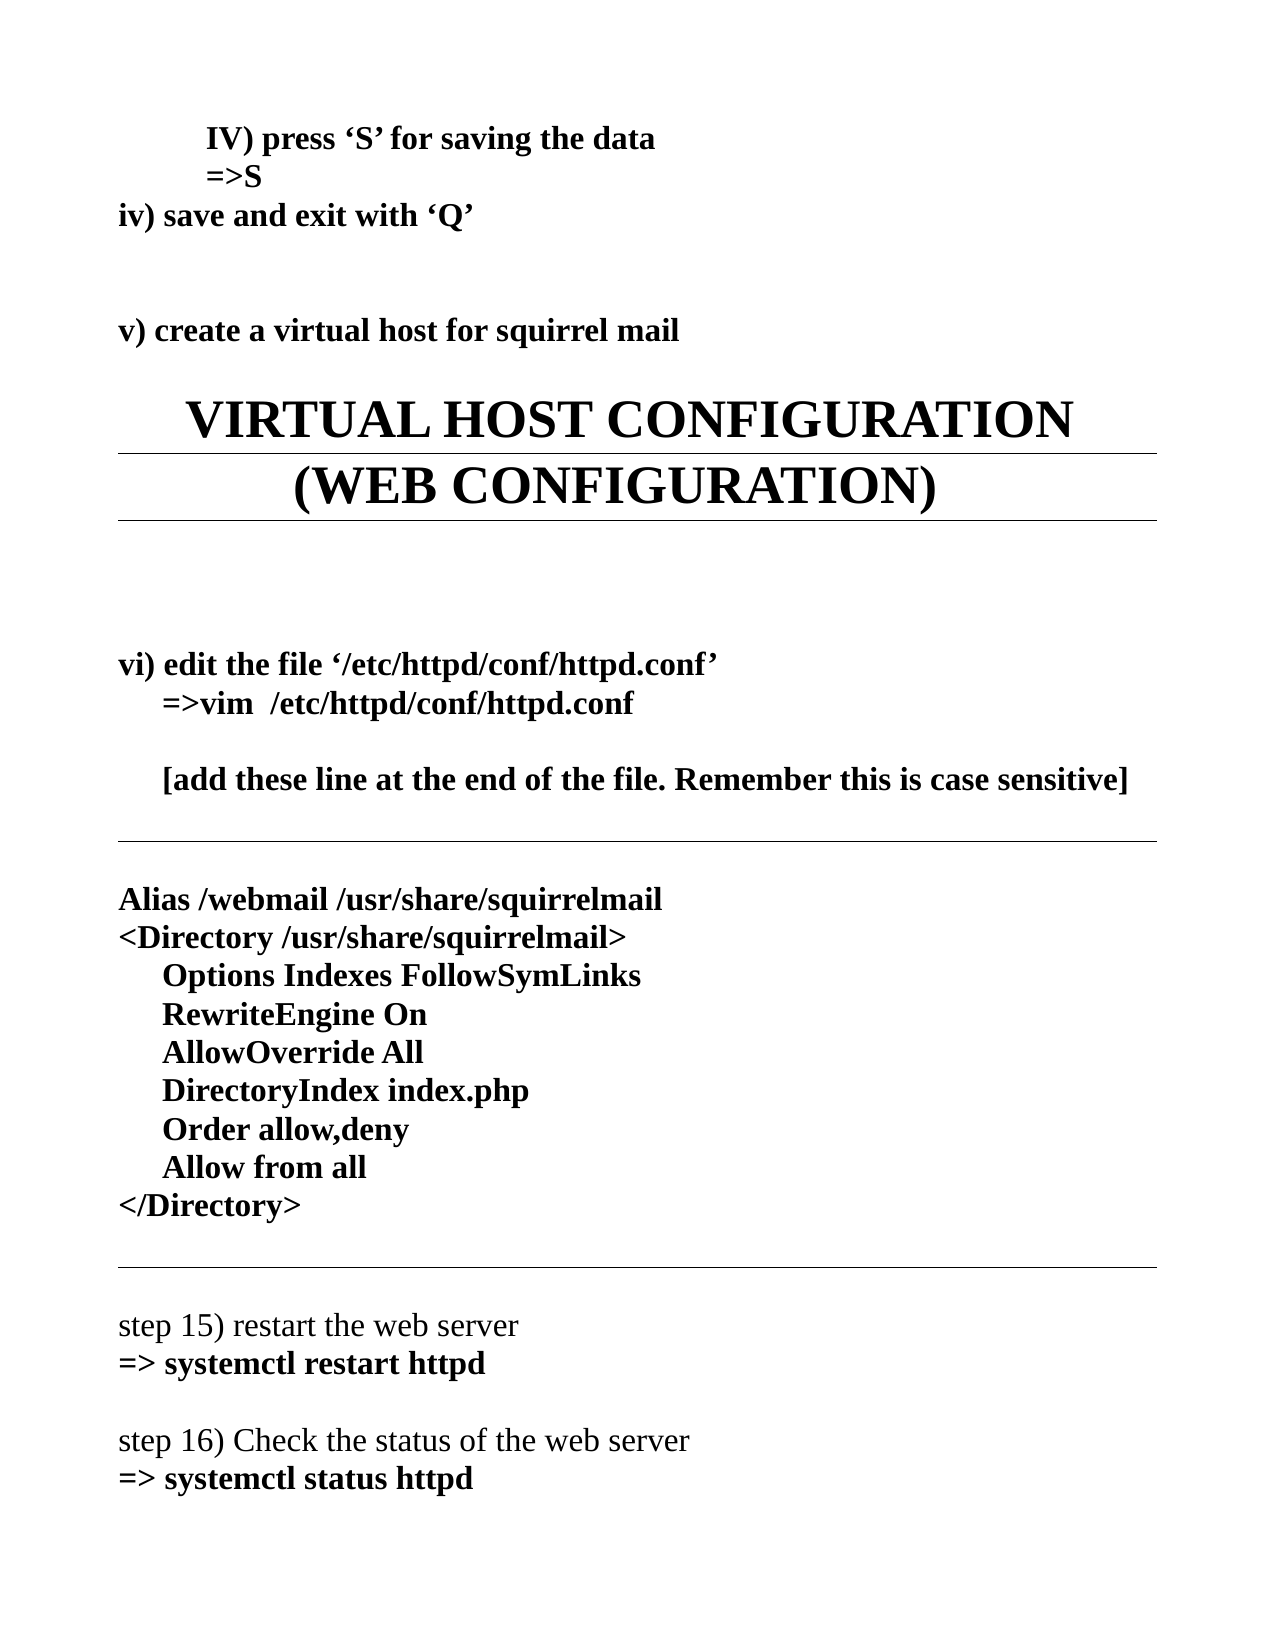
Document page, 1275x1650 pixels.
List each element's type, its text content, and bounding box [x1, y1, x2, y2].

text Order allow,deny [118, 1109, 1157, 1147]
text (WEB CONFIGURATION) [118, 454, 1157, 520]
text AllowOverride All [118, 1032, 1157, 1071]
text => systemctl status httpd [118, 1458, 1157, 1497]
text Alias /webmail /usr/share/squirrelmail [118, 879, 1157, 917]
text [add these line at the end of the file. Remember this is case sensitive] [118, 759, 1157, 798]
text step 16) Check the status of the web server [118, 1420, 1157, 1458]
text </Directory> [118, 1186, 1157, 1224]
text step 15) restart the web server [118, 1305, 1157, 1343]
text Allow from all [118, 1147, 1157, 1186]
text IV) press ‘S’ for saving the data [118, 118, 1157, 156]
text <Directory /usr/share/squirrelmail> [118, 917, 1157, 956]
text iv) save and exit with ‘Q’ [118, 195, 1157, 233]
text v) create a virtual host for squirrel mail [118, 310, 1157, 348]
text VIRTUAL HOST CONFIGURATION [118, 386, 1157, 453]
text =>vim /etc/httpd/conf/httpd.conf [118, 683, 1157, 721]
text =>S [118, 156, 1157, 195]
text Options Indexes FollowSymLinks [118, 956, 1157, 994]
text DirectoryIndex index.php [118, 1071, 1157, 1109]
text vi) edit the file ‘/etc/httpd/conf/httpd.conf’ [118, 644, 1157, 683]
text RewriteEngine On [118, 994, 1157, 1032]
text => systemctl restart httpd [118, 1343, 1157, 1382]
